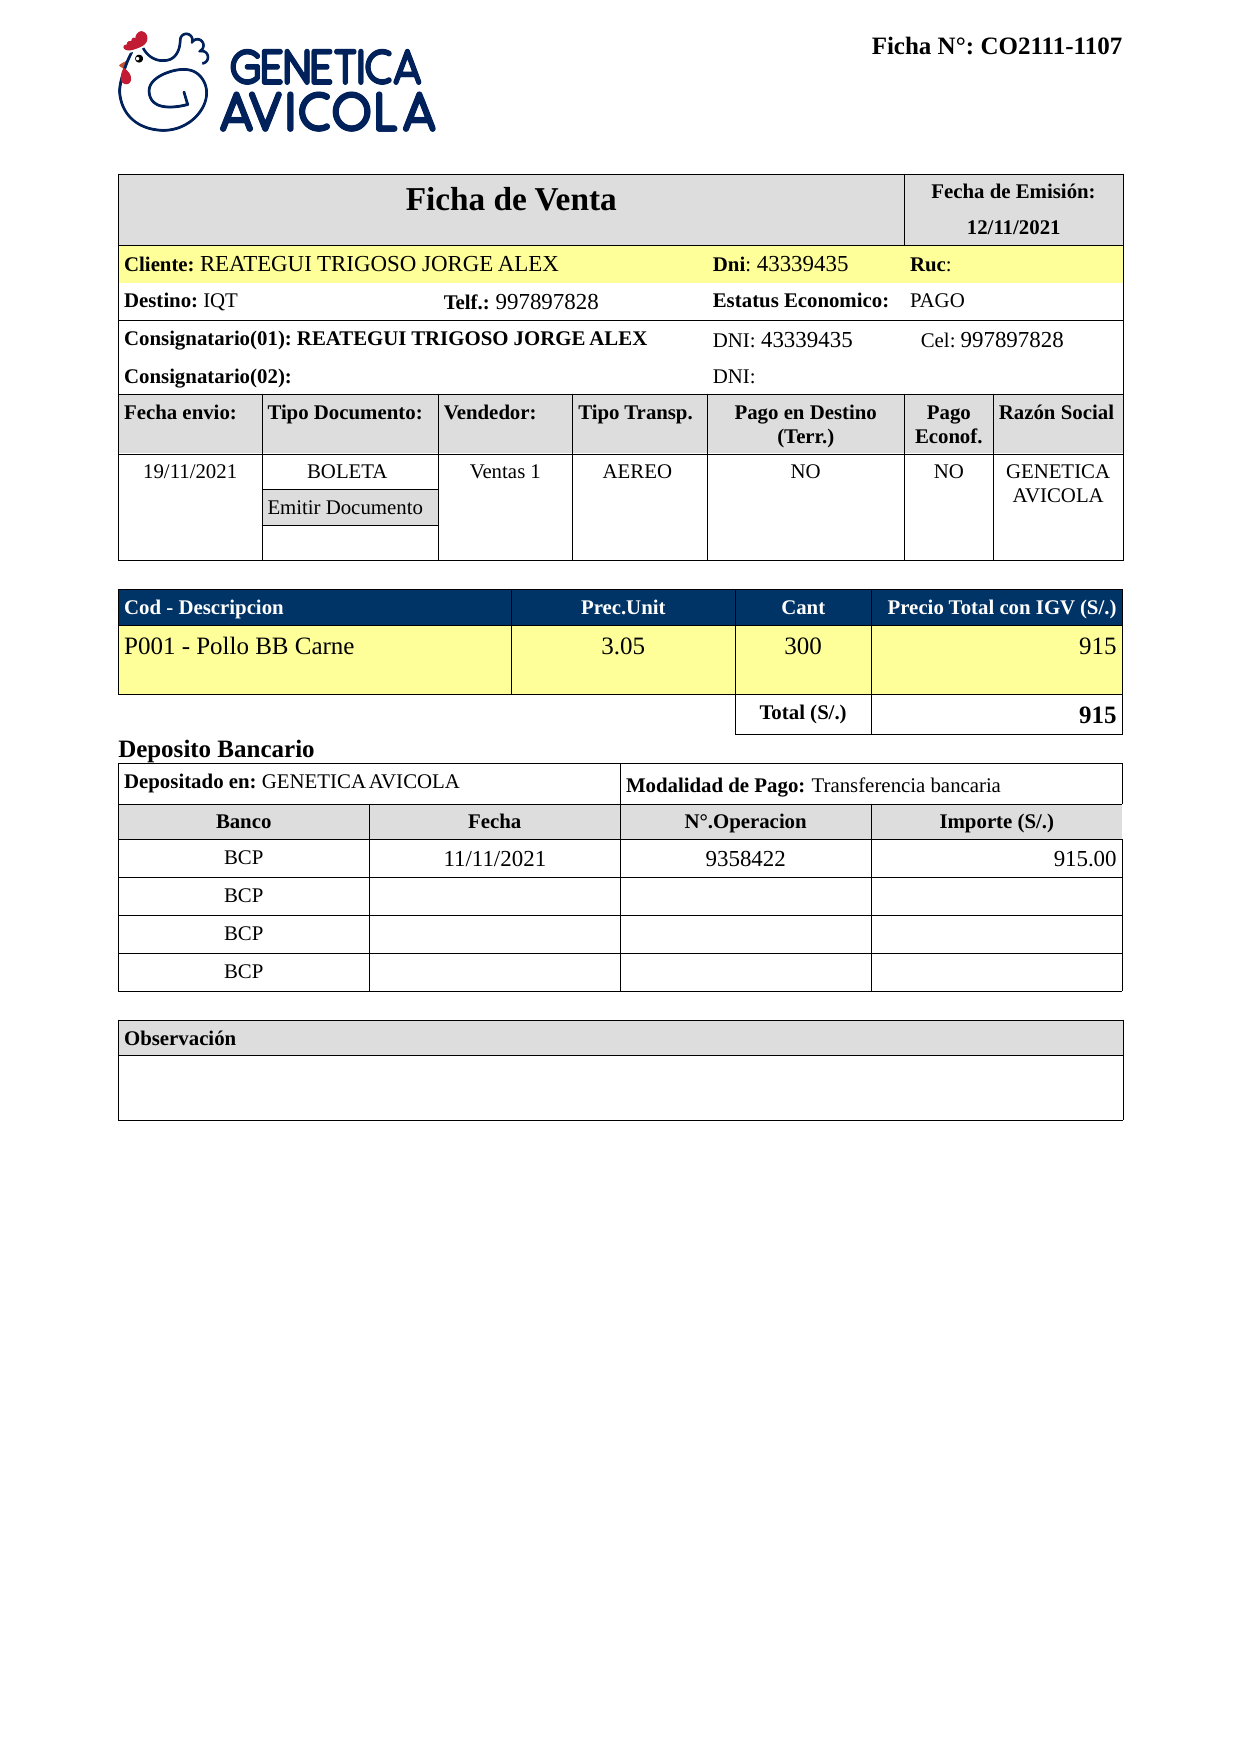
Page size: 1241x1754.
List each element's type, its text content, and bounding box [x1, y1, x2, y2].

table_cell 915 [872, 695, 1122, 734]
table_cell [872, 916, 1122, 953]
table_cell [370, 954, 620, 991]
table_cell BCP [119, 954, 369, 991]
table_cell Pago en Destino (Terr.) [708, 395, 904, 453]
table_header Observación [119, 1021, 1123, 1055]
table_cell BCP [119, 840, 369, 877]
table_cell Ruc: [904, 246, 1123, 283]
table_cell Importe (S/.) [872, 805, 1122, 839]
table_header Modalidad de Pago: Transferencia bancaria [621, 764, 1122, 803]
table_cell Consignatario(01): REATEGUI TRIGOSO JORGE ALEX [119, 321, 707, 358]
table_cell [118, 695, 511, 734]
table_cell 300 [736, 626, 871, 694]
table_cell Total (S/.) [736, 695, 871, 734]
table_cell GENETICA AVICOLA [994, 455, 1123, 560]
table_header Fecha de Emisión: [905, 175, 1123, 209]
table_cell [370, 878, 620, 915]
table_header Cod - Descripcion [119, 590, 511, 625]
table_cell [621, 954, 871, 991]
table_cell NO [708, 455, 904, 560]
table_cell PAGO [904, 283, 1123, 320]
table_cell DNI: [707, 358, 1123, 394]
table_cell BCP [119, 878, 369, 915]
table_cell BOLETA [263, 455, 438, 489]
table_cell [511, 695, 735, 734]
table_cell Fecha envio: [119, 395, 262, 453]
table_cell Cel: 997897828 [915, 321, 1123, 358]
table_cell 12/11/2021 [905, 209, 1123, 245]
table_cell 915 [872, 626, 1122, 694]
table_cell DNI: 43339435 [707, 321, 915, 358]
table_cell [621, 916, 871, 953]
table_cell Cliente: REATEGUI TRIGOSO JORGE ALEX [119, 246, 707, 283]
table_cell 915.00 [872, 840, 1122, 877]
table_cell Tipo Documento: [263, 395, 438, 453]
table_cell Ventas 1 [439, 455, 572, 560]
table_cell BCP [119, 916, 369, 953]
table_header Prec.Unit [512, 590, 735, 625]
text Deposito Bancario [118, 734, 1122, 763]
table_cell Emitir Documento [263, 490, 438, 525]
table_cell NO [905, 455, 993, 560]
table_cell 3.05 [512, 626, 735, 694]
table_cell [872, 878, 1122, 915]
table_cell Banco [119, 805, 369, 839]
table_cell Estatus Economico: [707, 283, 904, 320]
picture [118, 31, 436, 132]
table_cell AEREO [573, 455, 707, 560]
table_cell [263, 526, 438, 560]
table_cell Vendedor: [439, 395, 572, 453]
table_cell [370, 916, 620, 953]
table_cell [119, 1056, 1123, 1119]
table_cell Pago Econof. [905, 395, 993, 453]
table_cell Destino: IQT [119, 283, 438, 320]
table_cell Razón Social [994, 395, 1123, 453]
table_header Depositado en: GENETICA AVICOLA [119, 764, 620, 803]
table_cell N°.Operacion [621, 805, 871, 839]
table_cell Dni: 43339435 [707, 246, 904, 283]
table_cell Consignatario(02): [119, 358, 707, 394]
table_header Precio Total con IGV (S/.) [872, 590, 1122, 625]
table_cell Tipo Transp. [573, 395, 707, 453]
table_cell Fecha [370, 805, 620, 839]
table_cell Telf.: 997897828 [438, 283, 707, 320]
table_header Ficha de Venta [119, 175, 904, 245]
table_cell P001 - Pollo BB Carne [119, 626, 511, 694]
table_cell [621, 878, 871, 915]
table_header Cant [736, 590, 871, 625]
table_cell [872, 954, 1122, 991]
table_cell 11/11/2021 [370, 840, 620, 877]
table_cell 19/11/2021 [119, 455, 262, 560]
table_cell 9358422 [621, 840, 871, 877]
